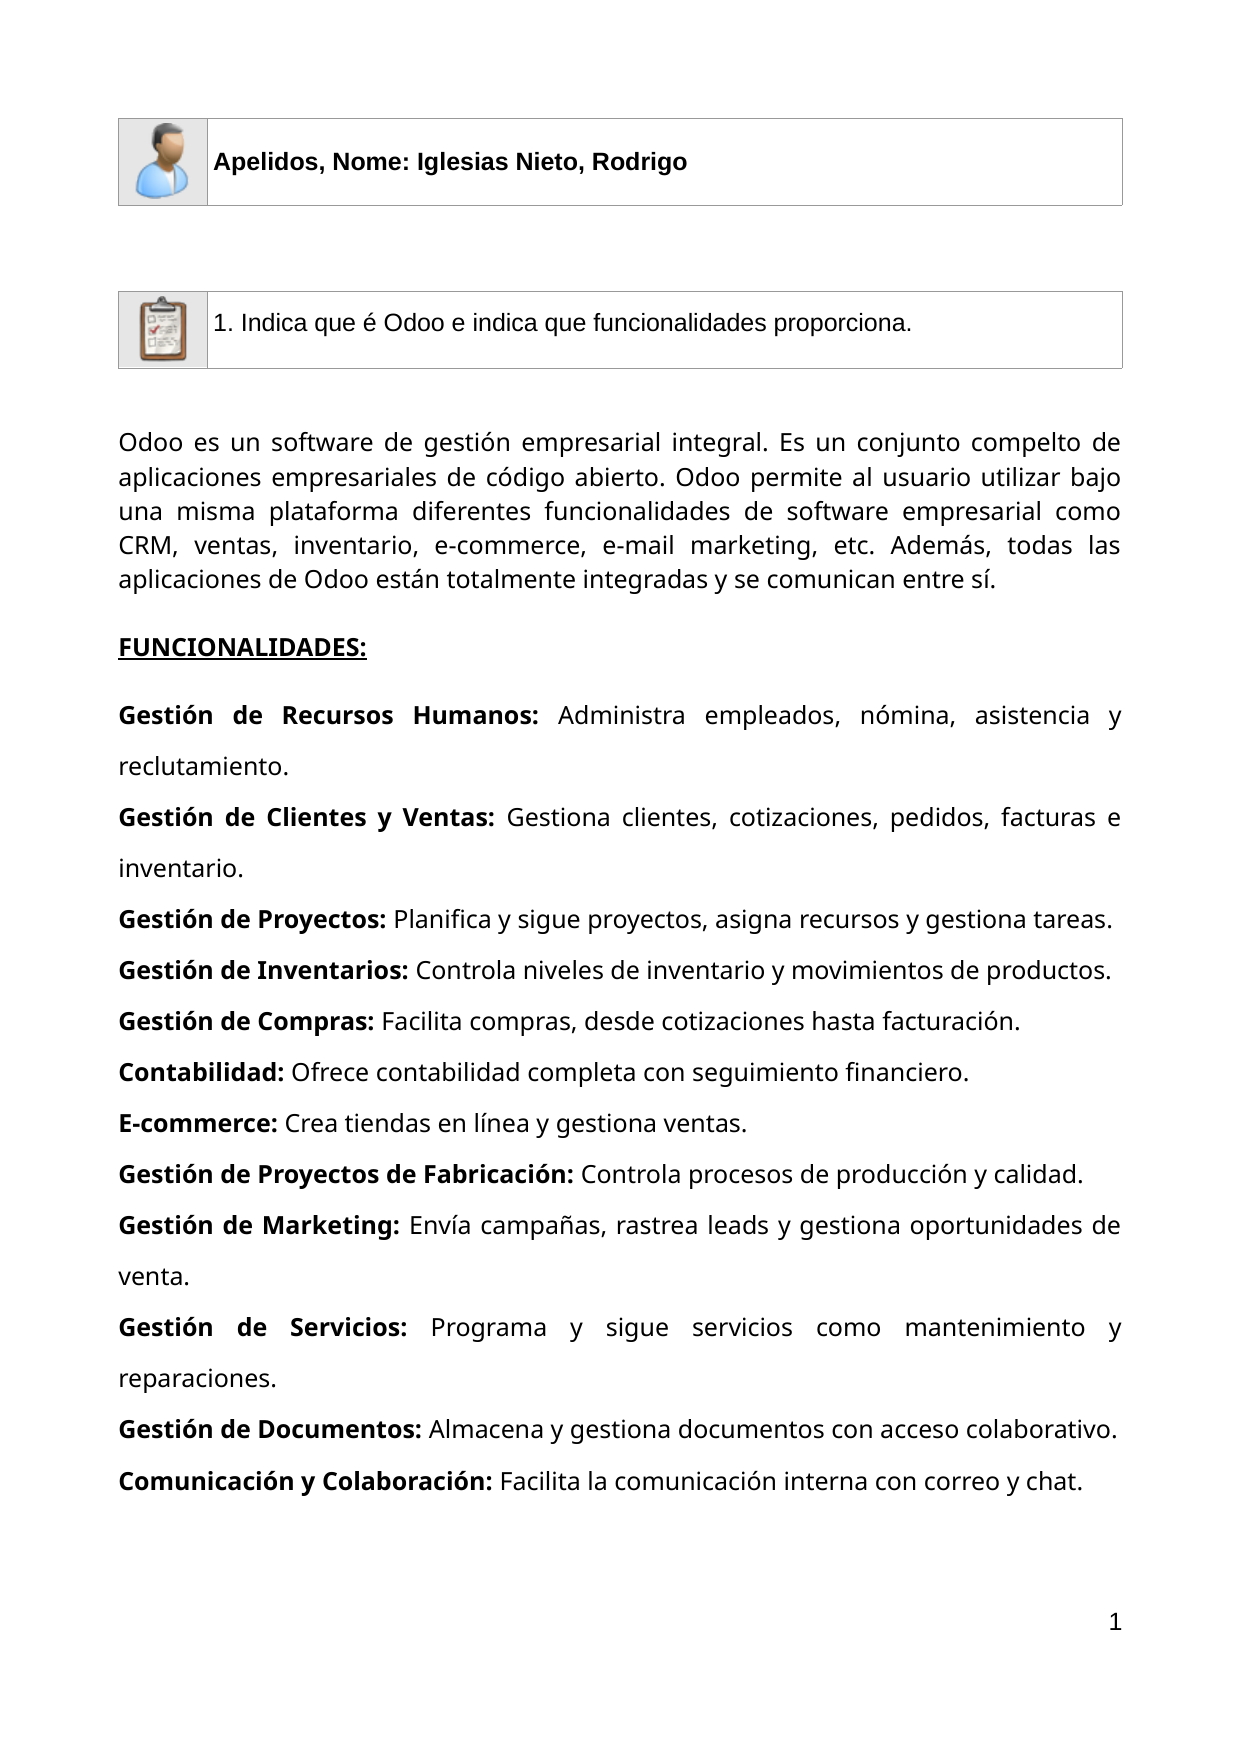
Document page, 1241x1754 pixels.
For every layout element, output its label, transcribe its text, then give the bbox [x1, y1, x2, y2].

text Gestión de Clientes y Ventas: Gestiona clientes, cotizaciones, pedidos, facturas e inventario. [118, 800, 1122, 885]
text Gestión de Servicios: Programa y sigue servicios como mantenimiento y reparaciones. [118, 1310, 1122, 1395]
text Gestión de Compras: Facilita compras, desde cotizaciones hasta facturación. [118, 1004, 1122, 1038]
text Gestión de Marketing: Envía campañas, rastrea leads y gestiona oportunidades de venta. [118, 1208, 1122, 1293]
text Gestión de Proyectos de Fabricación: Controla procesos de producción y calidad. [118, 1157, 1122, 1191]
table_header [119, 292, 207, 367]
text Gestión de Inventarios: Controla niveles de inventario y movimientos de productos. [118, 953, 1122, 987]
table_header [119, 119, 207, 205]
text E-commerce: Crea tiendas en línea y gestiona ventas. [118, 1106, 1122, 1140]
text Gestión de Documentos: Almacena y gestiona documentos con acceso colaborativo. [118, 1412, 1122, 1446]
table_header Apelidos, Nome: Iglesias Nieto, Rodrigo [208, 119, 1122, 205]
table_header 1. Indica que é Odoo e indica que funcionalidades proporciona. [208, 292, 1122, 367]
text Gestión de Proyectos: Planifica y sigue proyectos, asigna recursos y gestiona tareas. [118, 902, 1122, 936]
text Gestión de Recursos Humanos: Administra empleados, nómina, asistencia y reclutamiento. [118, 698, 1122, 783]
picture [125, 123, 201, 199]
picture [130, 296, 195, 362]
text Odoo es un software de gestión empresarial integral. Es un conjunto compelto de aplicaciones empresariales de código abierto. Odoo permite al usuario utilizar bajo una misma plataforma diferentes funcionalidades de software empresarial como CRM, ventas, inventario, e-commerce, e-mail marketing, etc. Además, todas las aplicaciones de Odoo están totalmente integradas y se comunican entre sí. [118, 425, 1122, 595]
text Contabilidad: Ofrece contabilidad completa con seguimiento financiero. [118, 1055, 1122, 1089]
text FUNCIONALIDADES: [118, 629, 1122, 663]
text Comunicación y Colaboración: Facilita la comunicación interna con correo y chat. [118, 1463, 1122, 1497]
